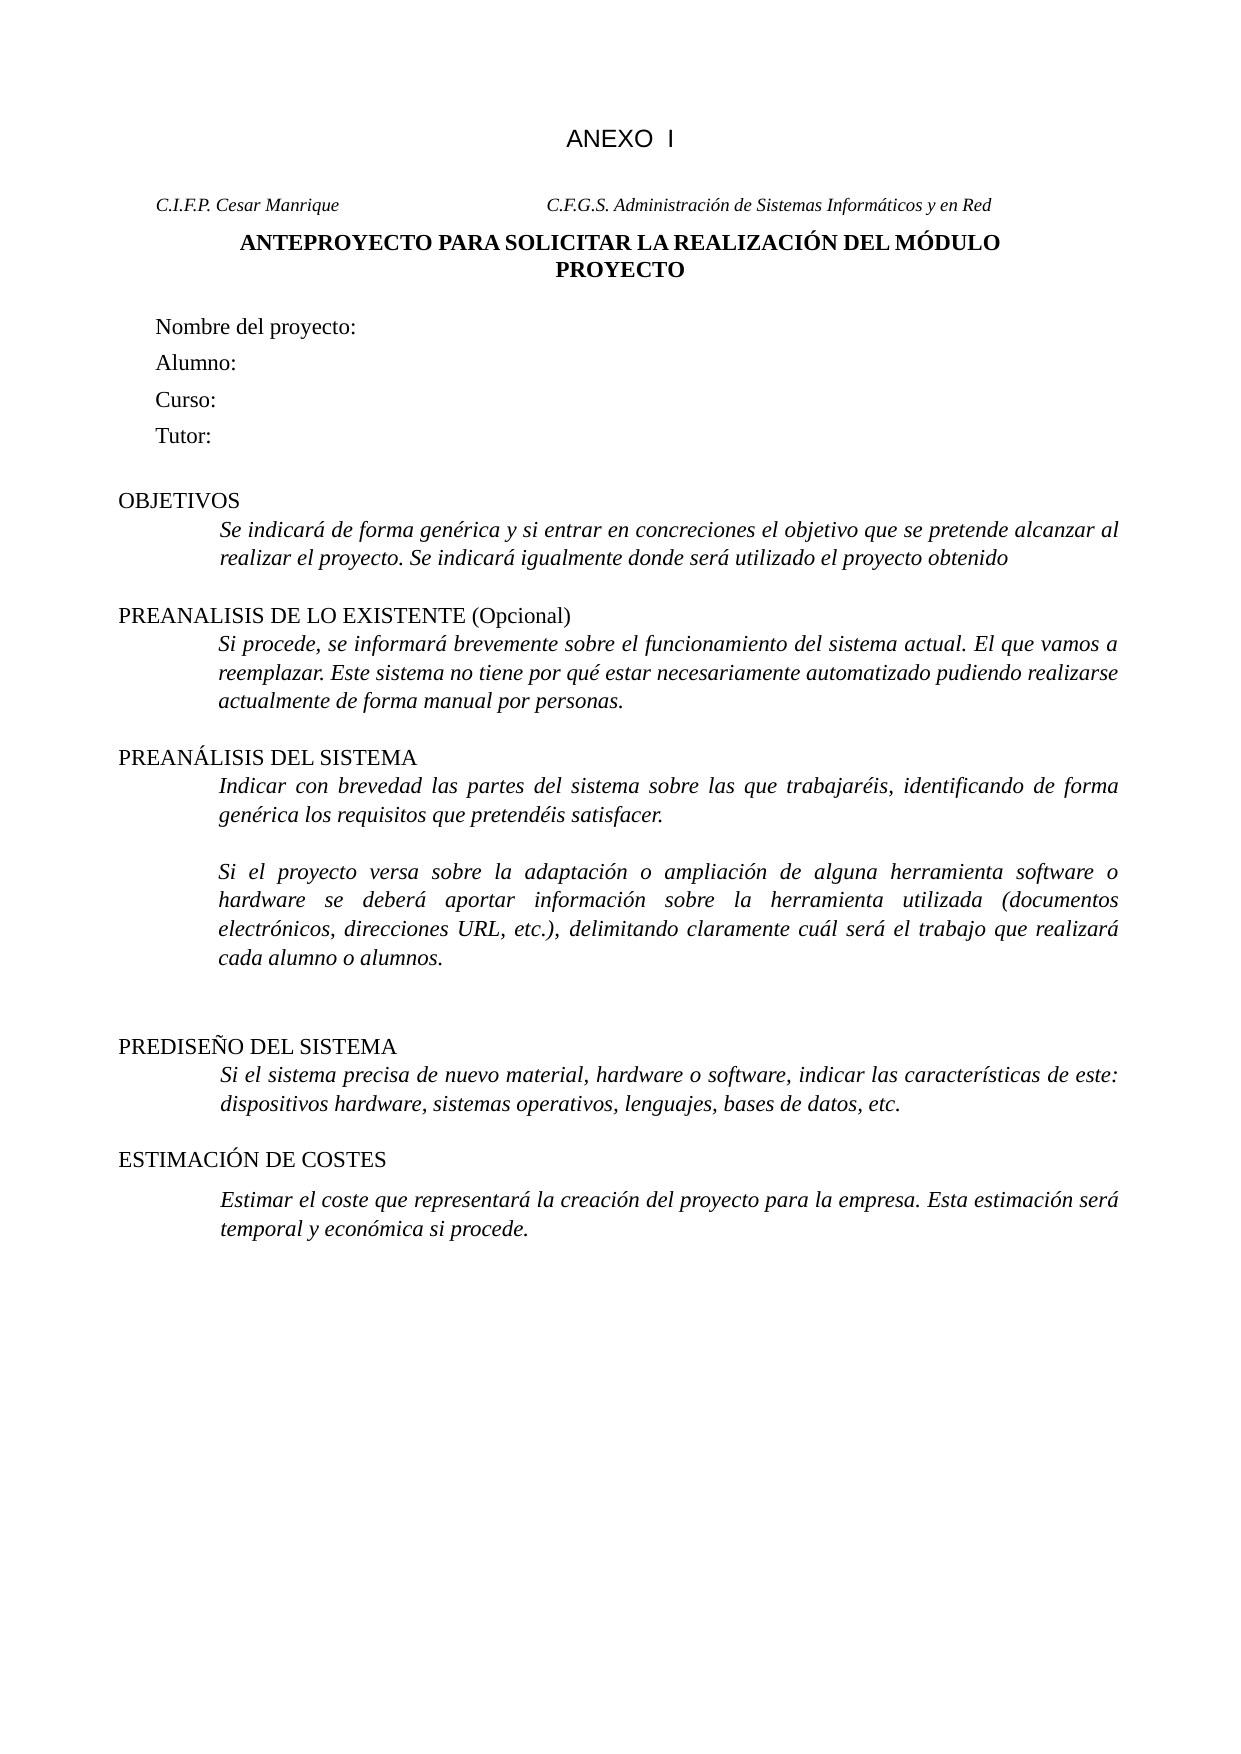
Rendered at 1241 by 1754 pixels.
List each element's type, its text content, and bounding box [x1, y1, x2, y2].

text Tutor: [155, 414, 1122, 450]
text ESTIMACIÓN DE COSTES [118, 1146, 1122, 1172]
text Si el proyecto versa sobre la adaptación o ampliación de alguna herramienta software o hardware se deberá aportar información sobre la herramienta utilizada (documentos electrónicos, direcciones URL, etc.), delimitando claramente cuál será el trabajo que realizará cada alumno o alumnos. [218, 856, 1122, 971]
text OBJETIVOS [118, 486, 1122, 514]
text Curso: [155, 378, 1122, 414]
text C.I.F.P. Cesar Manrique C.F.G.S. Administración de Sistemas Informáticos y en Red [156, 194, 1122, 216]
text PREANÁLISIS DEL SISTEMA [118, 744, 1122, 770]
text Se indicará de forma genérica y si entrar en concreciones el objetivo que se pretende alcanzar al realizar el proyecto. Se indicará igualmente donde será utilizado el proyecto obtenido [219, 514, 1122, 572]
text Alumno: [155, 342, 1122, 378]
text ANEXO I [118, 124, 1122, 153]
text PROYECTO [118, 256, 1122, 283]
text Indicar con brevedad las partes del sistema sobre las que trabajaréis, identificando de forma genérica los requisitos que pretendéis satisfacer. [219, 770, 1122, 828]
text ANTEPROYECTO PARA SOLICITAR LA REALIZACIÓN DEL MÓDULO [118, 228, 1122, 255]
text Si el sistema precisa de nuevo material, hardware o software, indicar las características de este: dispositivos hardware, sistemas operativos, lenguajes, bases de datos, etc. [220, 1060, 1122, 1117]
text Si procede, se informará brevemente sobre el funcionamiento del sistema actual. El que vamos a reemplazar. Este sistema no tiene por qué estar necesariamente automatizado pudiendo realizarse actualmente de forma manual por personas. [218, 629, 1122, 715]
text Nombre del proyecto: [155, 306, 1122, 342]
text Estimar el coste que representará la creación del proyecto para la empresa. Esta estimación será temporal y económica si procede. [220, 1185, 1122, 1242]
text PREANALISIS DE LO EXISTENTE (Opcional) [118, 601, 1122, 629]
text PREDISEÑO DEL SISTEMA [118, 1031, 1122, 1060]
